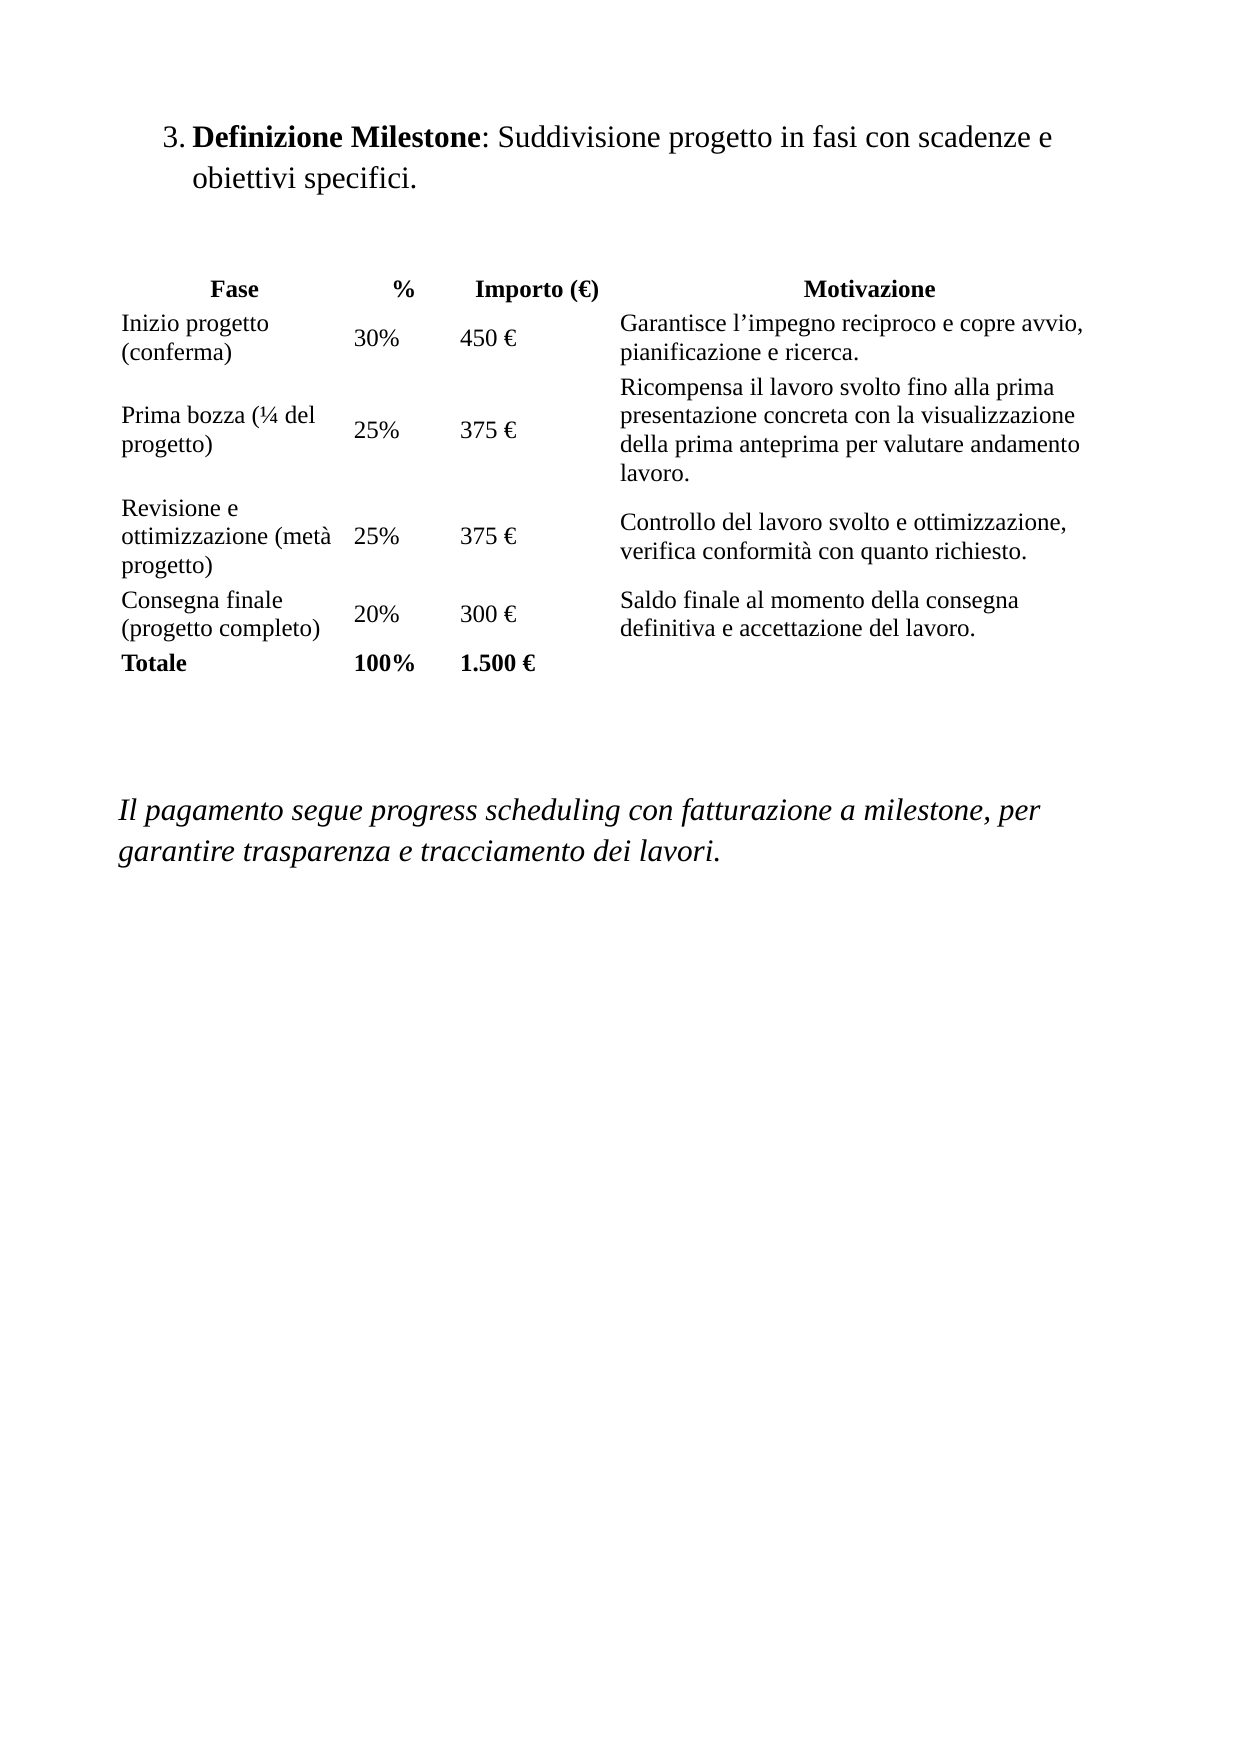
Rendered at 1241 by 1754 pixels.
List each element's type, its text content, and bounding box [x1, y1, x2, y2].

table_header Motivazione [617, 271, 1122, 306]
table_cell 300 € [457, 582, 617, 645]
table_cell Ricompensa il lavoro svolto fino alla prima presentazione concreta con la visualizzazione della prima anteprima per valutare andamento lavoro. [617, 369, 1122, 490]
table_cell 20% [351, 582, 457, 645]
table_cell 25% [351, 490, 457, 582]
table_cell Consegna finale (progetto completo) [118, 582, 351, 645]
table_header % [351, 271, 457, 306]
table_cell Prima bozza (¼ del progetto) [118, 369, 351, 490]
table_header Importo (€) [457, 271, 617, 306]
table_cell 375 € [457, 490, 617, 582]
table_cell Inizio progetto (conferma) [118, 306, 351, 369]
table_cell Garantisce l’impegno reciproco e copre avvio, pianificazione e ricerca. [617, 306, 1122, 369]
table_cell 100% [351, 645, 457, 680]
table_header Fase [118, 271, 351, 306]
table_cell 25% [351, 369, 457, 490]
table_cell 1.500 € [457, 645, 617, 680]
table_cell Revisione e ottimizzazione (metà progetto) [118, 490, 351, 582]
table_cell 450 € [457, 306, 617, 369]
list Definizione Milestone: Suddivisione progetto in fasi con scadenze e obiettivi specifici. [162, 118, 1122, 195]
table_cell Saldo finale al momento della consegna definitiva e accettazione del lavoro. [617, 582, 1122, 645]
text Il pagamento segue progress scheduling con fatturazione a milestone, per garantire trasparenza e tracciamento dei lavori. [118, 791, 1122, 869]
table_cell [617, 645, 1122, 680]
table_cell 30% [351, 306, 457, 369]
table_cell 375 € [457, 369, 617, 490]
table_cell Totale [118, 645, 351, 680]
table_cell Controllo del lavoro svolto e ottimizzazione, verifica conformità con quanto richiesto. [617, 490, 1122, 582]
